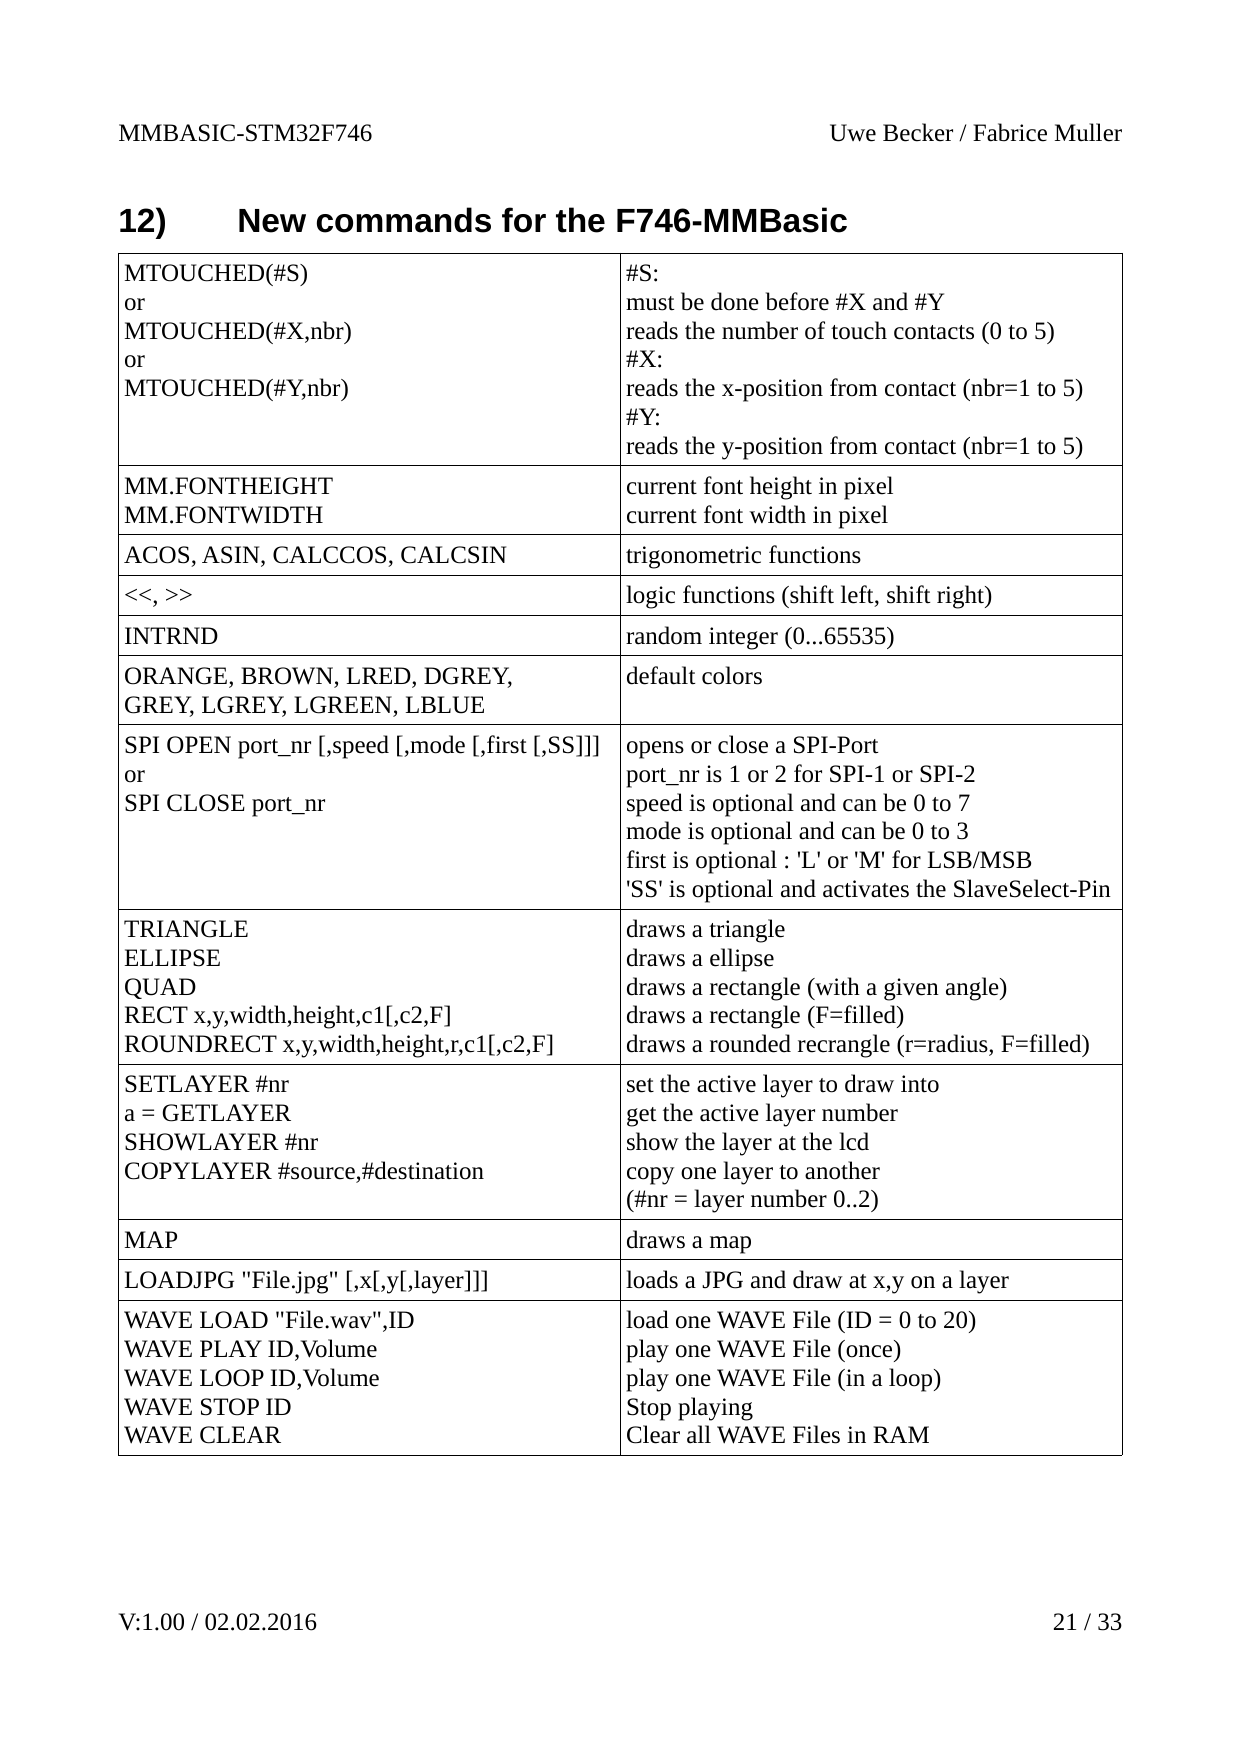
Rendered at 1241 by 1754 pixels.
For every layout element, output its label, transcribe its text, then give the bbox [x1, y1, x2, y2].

table_cell default colors [621, 656, 1122, 724]
table_cell MAP [119, 1220, 620, 1259]
table_header MTOUCHED(#S) or MTOUCHED(#X,nbr) or MTOUCHED(#Y,nbr) [119, 254, 620, 465]
table_cell INTRND [119, 616, 620, 655]
table_cell trigonometric functions [621, 535, 1122, 575]
table_cell SPI OPEN port_nr [,speed [,mode [,first [,SS]]] or SPI CLOSE port_nr [119, 725, 620, 908]
table_cell draws a triangle draws a ellipse draws a rectangle (with a given angle) draws a rectangle (F=filled) draws a rounded recrangle (r=radius, F=filled) [621, 910, 1122, 1064]
table_cell set the active layer to draw into get the active layer number show the layer at the lcd copy one layer to another (#nr = layer number 0..2) [621, 1065, 1122, 1219]
table_cell random integer (0...65535) [621, 616, 1122, 655]
table_cell WAVE LOAD "File.wav",ID WAVE PLAY ID,Volume WAVE LOOP ID,Volume WAVE STOP ID WAVE CLEAR [119, 1301, 620, 1455]
table_cell ACOS, ASIN, CALCCOS, CALCSIN [119, 535, 620, 575]
table_cell logic functions (shift left, shift right) [621, 576, 1122, 615]
table_cell <<, >> [119, 576, 620, 615]
table_cell loads a JPG and draw at x,y on a layer [621, 1260, 1122, 1300]
table_header #S: must be done before #X and #Y reads the number of touch contacts (0 to 5) #X: reads the x-position from contact (nbr=1 to 5) #Y: reads the y-position from contact (nbr=1 to 5) [621, 254, 1122, 465]
table_cell current font height in pixel current font width in pixel [621, 466, 1122, 534]
table_cell draws a map [621, 1220, 1122, 1259]
table_cell TRIANGLE ELLIPSE QUAD RECT x,y,width,height,c1[,c2,F] ROUNDRECT x,y,width,height,r,c1[,c2,F] [119, 910, 620, 1064]
table_cell load one WAVE File (ID = 0 to 20) play one WAVE File (once) play one WAVE File (in a loop) Stop playing Clear all WAVE Files in RAM [621, 1301, 1122, 1455]
table_cell MM.FONTHEIGHT MM.FONTWIDTH [119, 466, 620, 534]
table_cell SETLAYER #nr a = GETLAYER SHOWLAYER #nr COPYLAYER #source,#destination [119, 1065, 620, 1219]
table_cell LOADJPG "File.jpg" [,x[,y[,layer]]] [119, 1260, 620, 1300]
subtitle New commands for the F746-MMBasic [118, 201, 1122, 240]
table_cell ORANGE, BROWN, LRED, DGREY, GREY, LGREY, LGREEN, LBLUE [119, 656, 620, 724]
table_cell opens or close a SPI-Port port_nr is 1 or 2 for SPI-1 or SPI-2 speed is optional and can be 0 to 7 mode is optional and can be 0 to 3 first is optional : 'L' or 'M' for LSB/MSB 'SS' is optional and activates the SlaveSelect-Pin [621, 725, 1122, 908]
